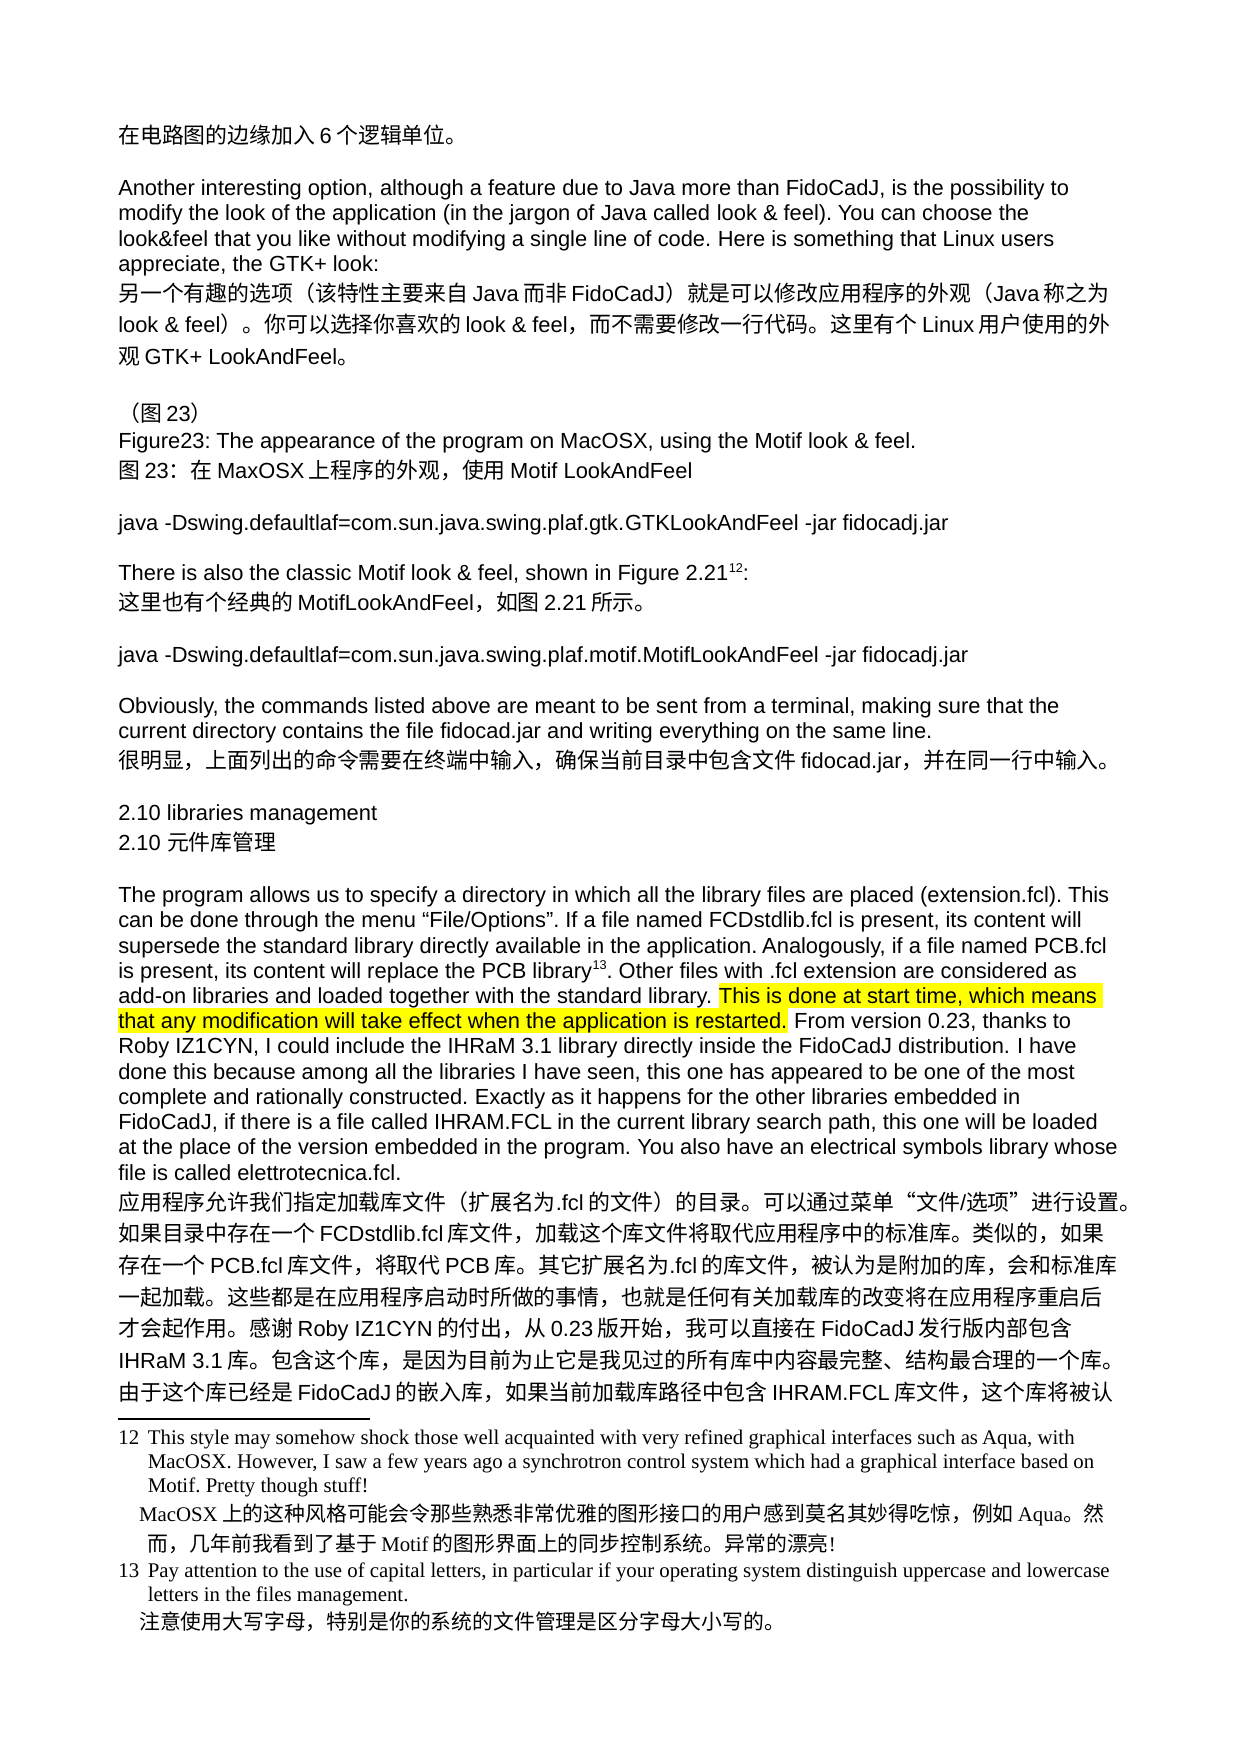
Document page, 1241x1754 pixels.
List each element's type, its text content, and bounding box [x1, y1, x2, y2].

subtitle 2.10 元件库管理 [118, 825, 1122, 857]
subtitle 注意使用大写字母，特别是你的系统的文件管理是区分字母大小写的。 [118, 1606, 1122, 1636]
subtitle Pay attention to the use of capital letters, in particular if your operating system distinguish uppercase and lowercase letters in the files management. [118, 1557, 1122, 1606]
subtitle 图23：在MaxOSX上程序的外观，使用Motif LookAndFeel [118, 453, 1122, 484]
subtitle 很明显，上面列出的命令需要在终端中输入，确保当前目录中包含文件fidocad.jar，并在同一行中输入。 [118, 743, 1122, 775]
subtitle Another interesting option, although a feature due to Java more than FidoCadJ, is the possibility to modify the look of the application (in the jargon of Java called look & feel). You can choose the look&feel that you like without modifying a single line of code. Here is something that Linux users appreciate, the GTK+ look: [118, 175, 1122, 276]
subtitle 应用程序允许我们指定加载库文件（扩展名为.fcl的文件）的目录。可以通过菜单“文件/选项”进行设置。如果目录中存在一个FCDstdlib.fcl库文件，加载这个库文件将取代应用程序中的标准库。类似的，如果存在一个PCB.fcl库文件，将取代PCB库。其它扩展名为.fcl的库文件，被认为是附加的库，会和标准库一起加载。这些都是在应用程序启动时所做的事情，也就是任何有关加载库的改变将在应用程序重启后才会起作用。感谢Roby IZ1CYN的付出，从0.23版开始，我可以直接在FidoCadJ发行版内部包含IHRaM 3.1库。包含这个库，是因为目前为止它是我见过的所有库中内容最完整、结构最合理的一个库。由于这个库已经是FidoCadJ的嵌入库，如果当前加载库路径中包含IHRAM.FCL库文件，这个库将被认为是附加的库被加载到程序中并显示版本号。你也可以有电气符号库文件名称为elettrotecnica.fcl [118, 1184, 1122, 1406]
subtitle java -Dswing.defaultlaf=com.sun.java.swing.plaf.motif.MotifLookAndFeel -jar fidocadj.jar [118, 642, 1122, 667]
subtitle The program allows us to specify a directory in which all the library files are placed (extension.fcl). This can be done through the menu “File/Options”. If a file named FCDstdlib.fcl is present, its content will supersede the standard library directly available in the application. Analogously, if a file named PCB.fcl is present, its content will replace the PCB library. Other files with .fcl extension are considered as add-on libraries and loaded together with the standard library. This is done at start time, which means that any modification will take effect when the application is restarted. From version 0.23, thanks to Roby IZ1CYN, I could include the IHRaM 3.1 library directly inside the FidoCadJ distribution. I have done this because among all the libraries I have seen, this one has appeared to be one of the most complete and rationally constructed. Exactly as it happens for the other libraries embedded in FidoCadJ, if there is a file called IHRAM.FCL in the current library search path, this one will be loaded at the place of the version embedded in the program. You also have an electrical symbols library whose file is called elettrotecnica.fcl. [118, 882, 1122, 1184]
subtitle There is also the classic Motif look & feel, shown in Figure 2.21: [118, 560, 1122, 585]
subtitle Figure23: The appearance of the program on MacOSX, using the Motif look & feel. [118, 428, 1122, 453]
subtitle （图23） [118, 396, 1122, 428]
subtitle MacOSX上的这种风格可能会令那些熟悉非常优雅的图形接口的用户感到莫名其妙得吃惊，例如Aqua。然而，几年前我看到了基于Motif的图形界面上的同步控制系统。异常的漂亮! [118, 1497, 1122, 1557]
subtitle This style may somehow shock those well acquainted with very refined graphical interfaces such as Aqua, with MacOSX. However, I saw a few years ago a synchrotron control system which had a graphical interface based on Motif. Pretty though stuff! [118, 1425, 1122, 1497]
subtitle Obviously, the commands listed above are meant to be sent from a terminal, making sure that the current directory contains the file fidocad.jar and writing everything on the same line. [118, 693, 1122, 743]
subtitle 在电路图的边缘加入6个逻辑单位。 [118, 118, 1122, 150]
subtitle 2.10 libraries management [118, 800, 1122, 825]
subtitle 这里也有个经典的MotifLookAndFeel，如图2.21所示。 [118, 585, 1122, 617]
subtitle 另一个有趣的选项（该特性主要来自Java而非FidoCadJ）就是可以修改应用程序的外观（Java称之为look & feel）。你可以选择你喜欢的look & feel，而不需要修改一行代码。这里有个Linux用户使用的外观GTK+ LookAndFeel。 [118, 276, 1122, 371]
subtitle java -Dswing.defaultlaf=com.sun.java.swing.plaf.gtk.GTKLookAndFeel -jar fidocadj.jar [118, 510, 1122, 535]
